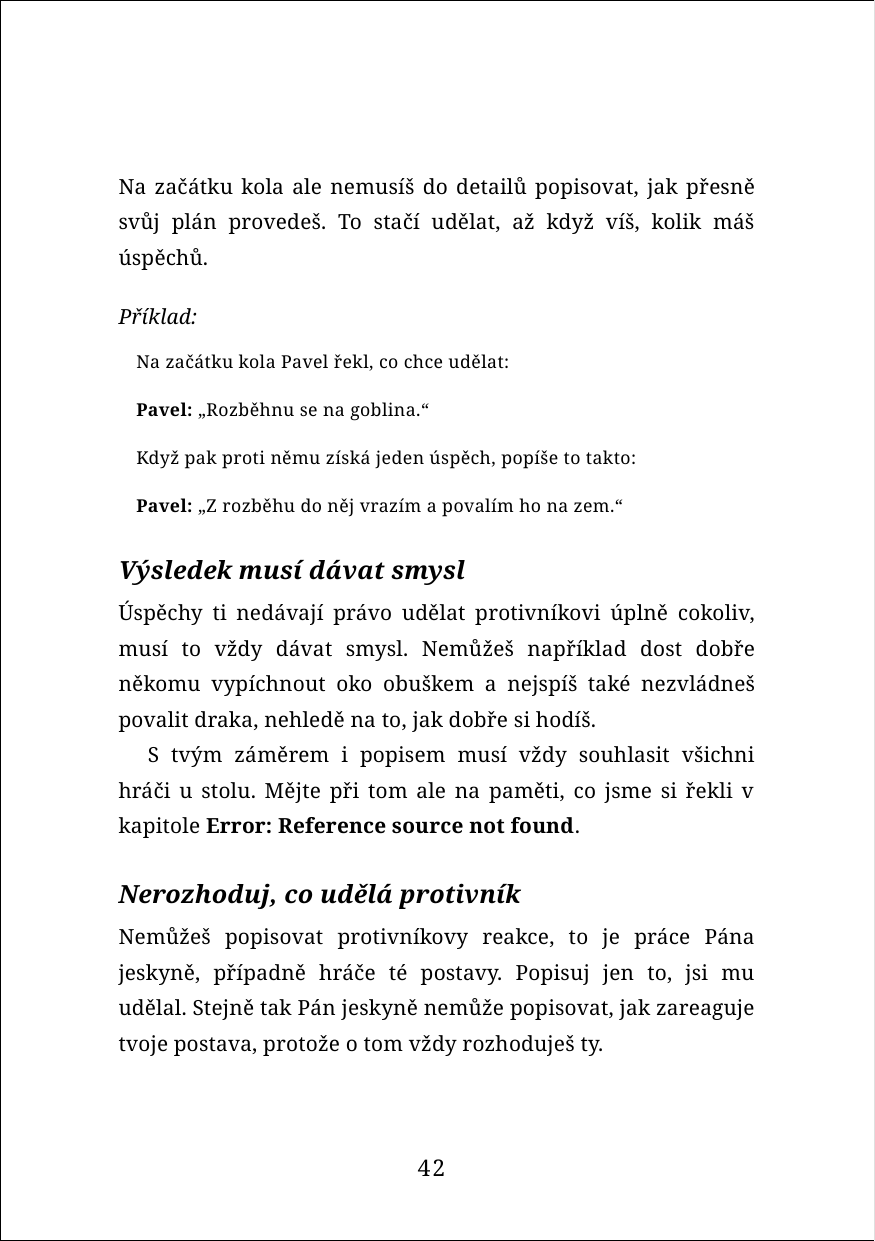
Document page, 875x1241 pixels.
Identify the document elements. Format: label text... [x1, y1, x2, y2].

text Když pak proti němu získá jeden úspěch, popíše to takto: [136, 445, 756, 469]
text Nemůžeš popisovat protivníkovy reakce, to je práce Pána jeskyně, případně hráče té postavy. Popisuj jen to, jsi mu udělal. Stejně tak Pán jeskyně nemůže popisovat, jak zareaguje tvoje postava, protože o tom vždy rozhoduješ ty. [118, 922, 756, 1057]
subtitle Nerozhoduj, co udělá protivník [118, 877, 756, 911]
text Pavel: „Rozběhnu se na goblina.“ [136, 397, 756, 421]
text Na začátku kola Pavel řekl, co chce udělat: [136, 349, 756, 373]
text Pavel: „Z rozběhu do něj vrazím a povalím ho na zem.“ [136, 493, 756, 517]
subtitle Výsledek musí dávat smysl [118, 553, 756, 587]
text Úspěchy ti nedávají právo udělat protivníkovi úplně cokoliv, musí to vždy dávat smysl. Nemůžeš například dost dobře někomu vypíchnout oko obuškem a nejspíš také nezvládneš povalit draka, nehledě na to, jak dobře si hodíš. S tvým záměrem i popisem musí vždy souhlasit všichni hráči u stolu. Mějte při tom ale na paměti, co jsme si řekli v kapitole Error: Reference source not found. [118, 598, 756, 840]
text Příklad: [118, 302, 756, 330]
text Na začátku kola ale nemusíš do detailů popisovat, jak přesně svůj plán provedeš. To stačí udělat, až když víš, kolik máš úspěchů. [118, 172, 756, 271]
